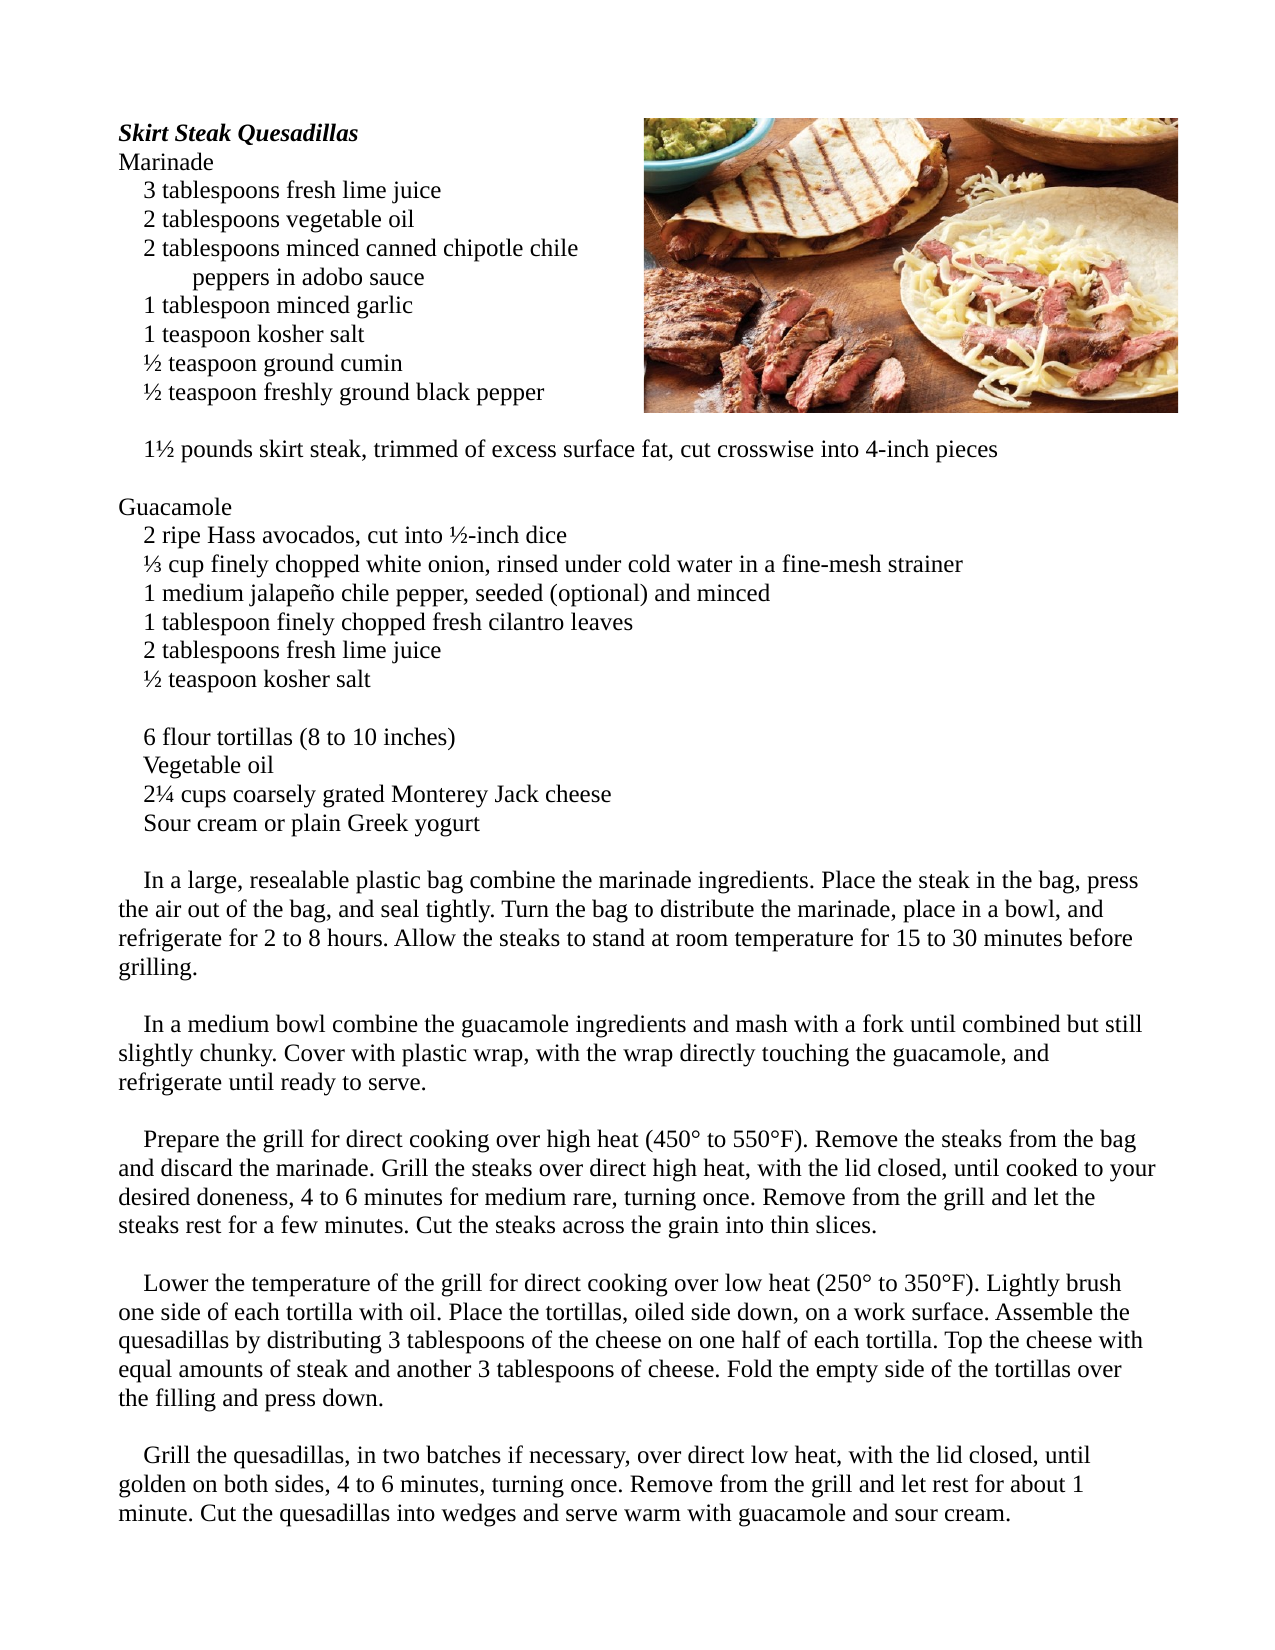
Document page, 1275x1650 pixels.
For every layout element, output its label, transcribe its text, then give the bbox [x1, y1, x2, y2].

text 1 medium jalapeño chile pepper, seeded (optional) and minced [118, 578, 1157, 607]
picture [643, 118, 1179, 413]
text ½ teaspoon kosher salt [118, 664, 1157, 693]
text 2 tablespoons minced canned chipotle chile peppers in adobo sauce [118, 233, 643, 291]
text Vegetable oil [118, 751, 1157, 779]
text 1 tablespoon finely chopped fresh cilantro leaves [118, 607, 1157, 636]
text Marinade [118, 147, 643, 176]
text 2 tablespoons vegetable oil [118, 204, 643, 233]
text 1½ pounds skirt steak, trimmed of excess surface fat, cut crosswise into 4-inch pieces [118, 434, 1157, 463]
text ½ teaspoon ground cumin [118, 348, 643, 377]
text 1 tablespoon minced garlic [118, 291, 643, 319]
text Grill the quesadillas, in two batches if necessary, over direct low heat, with the lid closed, until golden on both sides, 4 to 6 minutes, turning once. Remove from the grill and let rest for about 1 minute. Cut the quesadillas into wedges and serve warm with guacamole and sour cream. [118, 1441, 1157, 1527]
text In a medium bowl combine the guacamole ingredients and mash with a fork until combined but still slightly chunky. Cover with plastic wrap, with the wrap directly touching the guacamole, and refrigerate until ready to serve. [118, 1009, 1157, 1096]
text Guacamole [118, 492, 1157, 521]
text ⅓ cup finely chopped white onion, rinsed under cold water in a fine-mesh strainer [118, 549, 1157, 578]
text In a large, resealable plastic bag combine the marinade ingredients. Place the steak in the bag, press the air out of the bag, and seal tightly. Turn the bag to distribute the marinade, place in a bowl, and refrigerate for 2 to 8 hours. Allow the steaks to stand at room temperature for 15 to 30 minutes before grilling. [118, 866, 1157, 981]
text 1 teaspoon kosher salt [118, 319, 643, 348]
text Skirt Steak Quesadillas [118, 118, 643, 147]
text ½ teaspoon freshly ground black pepper [118, 377, 643, 406]
text 2 ripe Hass avocados, cut into ½-inch dice [118, 521, 1157, 549]
text 2 tablespoons fresh lime juice [118, 636, 1157, 664]
text Lower the temperature of the grill for direct cooking over low heat (250° to 350°F). Lightly brush one side of each tortilla with oil. Place the tortillas, oiled side down, on a work surface. Assemble the quesadillas by distributing 3 tablespoons of the cheese on one half of each tortilla. Top the cheese with equal amounts of steak and another 3 tablespoons of cheese. Fold the empty side of the tortillas over the filling and press down. [118, 1268, 1157, 1412]
text Prepare the grill for direct cooking over high heat (450° to 550°F). Remove the steaks from the bag and discard the marinade. Grill the steaks over direct high heat, with the lid closed, until cooked to your desired doneness, 4 to 6 minutes for medium rare, turning once. Remove from the grill and let the steaks rest for a few minutes. Cut the steaks across the grain into thin slices. [118, 1124, 1157, 1239]
text 2¼ cups coarsely grated Monterey Jack cheese [118, 779, 1157, 808]
text Sour cream or plain Greek yogurt [118, 808, 1157, 837]
text 6 flour tortillas (8 to 10 inches) [118, 722, 1157, 751]
text 3 tablespoons fresh lime juice [118, 176, 643, 204]
